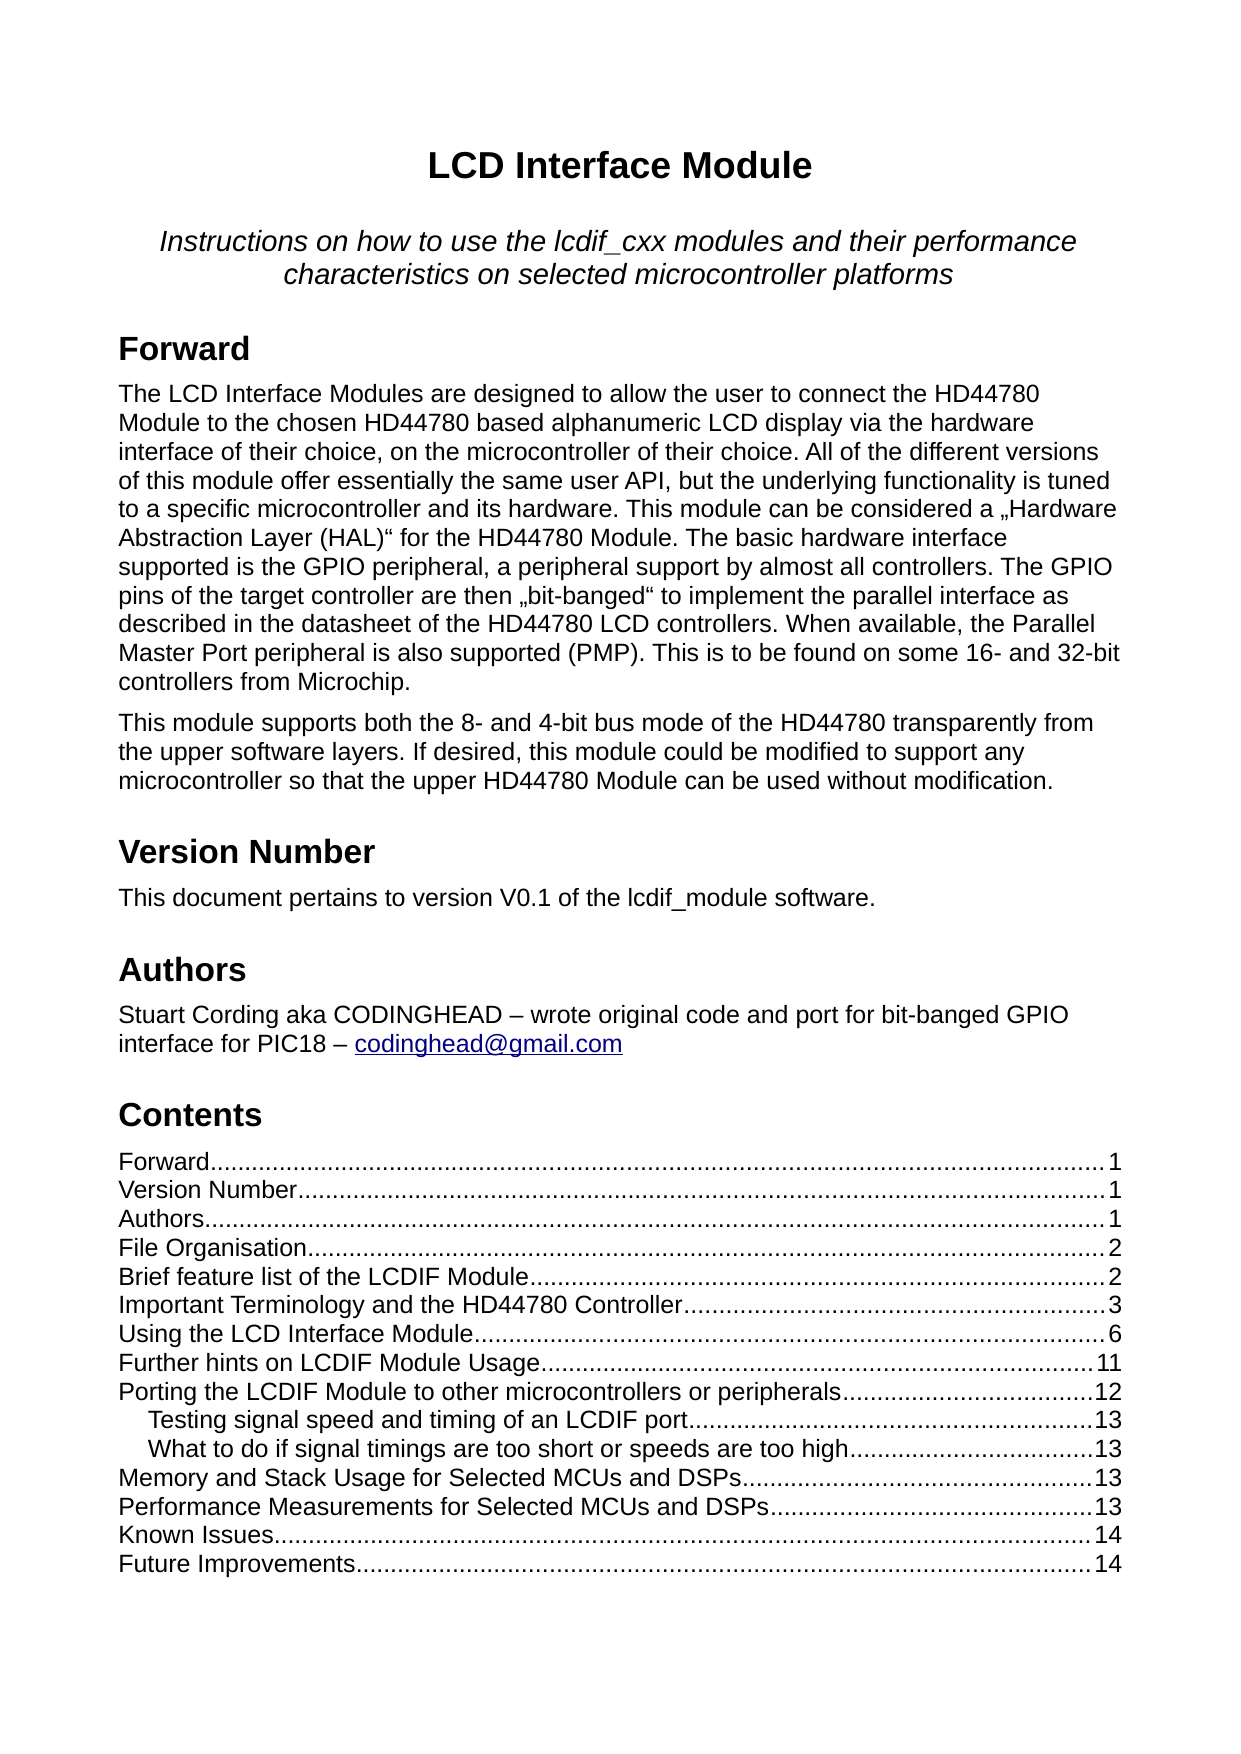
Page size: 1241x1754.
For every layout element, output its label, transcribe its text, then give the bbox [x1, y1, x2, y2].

subtitle Instructions on how to use the lcdif_cxx modules and their performance characteristics on selected microcontroller platforms [118, 224, 1122, 291]
text Brief feature list of the LCDIF Module 2 [118, 1261, 1122, 1290]
text Important Terminology and the HD44780 Controller 3 [118, 1290, 1122, 1319]
text Testing signal speed and timing of an LCDIF port 13 [148, 1405, 1122, 1434]
title LCD Interface Module [118, 143, 1122, 186]
subtitle Contents [118, 1096, 1122, 1134]
text Known Issues 14 [118, 1520, 1122, 1549]
subtitle Version Number [118, 832, 1122, 871]
text Using the LCD Interface Module 6 [118, 1319, 1122, 1348]
text Memory and Stack Usage for Selected MCUs and DSPs 13 [118, 1463, 1122, 1491]
subtitle Forward [118, 328, 1122, 367]
text Further hints on LCDIF Module Usage 11 [118, 1348, 1122, 1376]
text This module supports both the 8- and 4-bit bus mode of the HD44780 transparently from the upper software layers. If desired, this module could be modified to support any microcontroller so that the upper HD44780 Module can be used without modification. [118, 708, 1122, 794]
subtitle Authors [118, 949, 1122, 988]
text File Organisation 2 [118, 1233, 1122, 1261]
text Future Improvements 14 [118, 1549, 1122, 1578]
text Forward 1 [118, 1146, 1122, 1175]
text Stuart Cording aka CODINGHEAD – wrote original code and port for bit-banged GPIO interface for PIC18 – codinghead@gmail.com [118, 1001, 1122, 1058]
text Porting the LCDIF Module to other microcontrollers or peripherals 12 [118, 1376, 1122, 1405]
text What to do if signal timings are too short or speeds are too high 13 [148, 1434, 1122, 1463]
text The LCD Interface Modules are designed to allow the user to connect the HD44780 Module to the chosen HD44780 based alphanumeric LCD display via the hardware interface of their choice, on the microcontroller of their choice. All of the different versions of this module offer essentially the same user API, but the underlying functionality is tuned to a specific microcontroller and its hardware. This module can be considered a „Hardware Abstraction Layer (HAL)“ for the HD44780 Module. The basic hardware interface supported is the GPIO peripheral, a peripheral support by almost all controllers. The GPIO pins of the target controller are then „bit-banged“ to implement the parallel interface as described in the datasheet of the HD44780 LCD controllers. When available, the Parallel Master Port peripheral is also supported (PMP). This is to be found on some 16- and 32-bit controllers from Microchip. [118, 379, 1122, 696]
text Version Number 1 [118, 1175, 1122, 1204]
text Authors 1 [118, 1204, 1122, 1233]
text This document pertains to version V0.1 of the lcdif_module software. [118, 883, 1122, 912]
text Performance Measurements for Selected MCUs and DSPs 13 [118, 1491, 1122, 1520]
